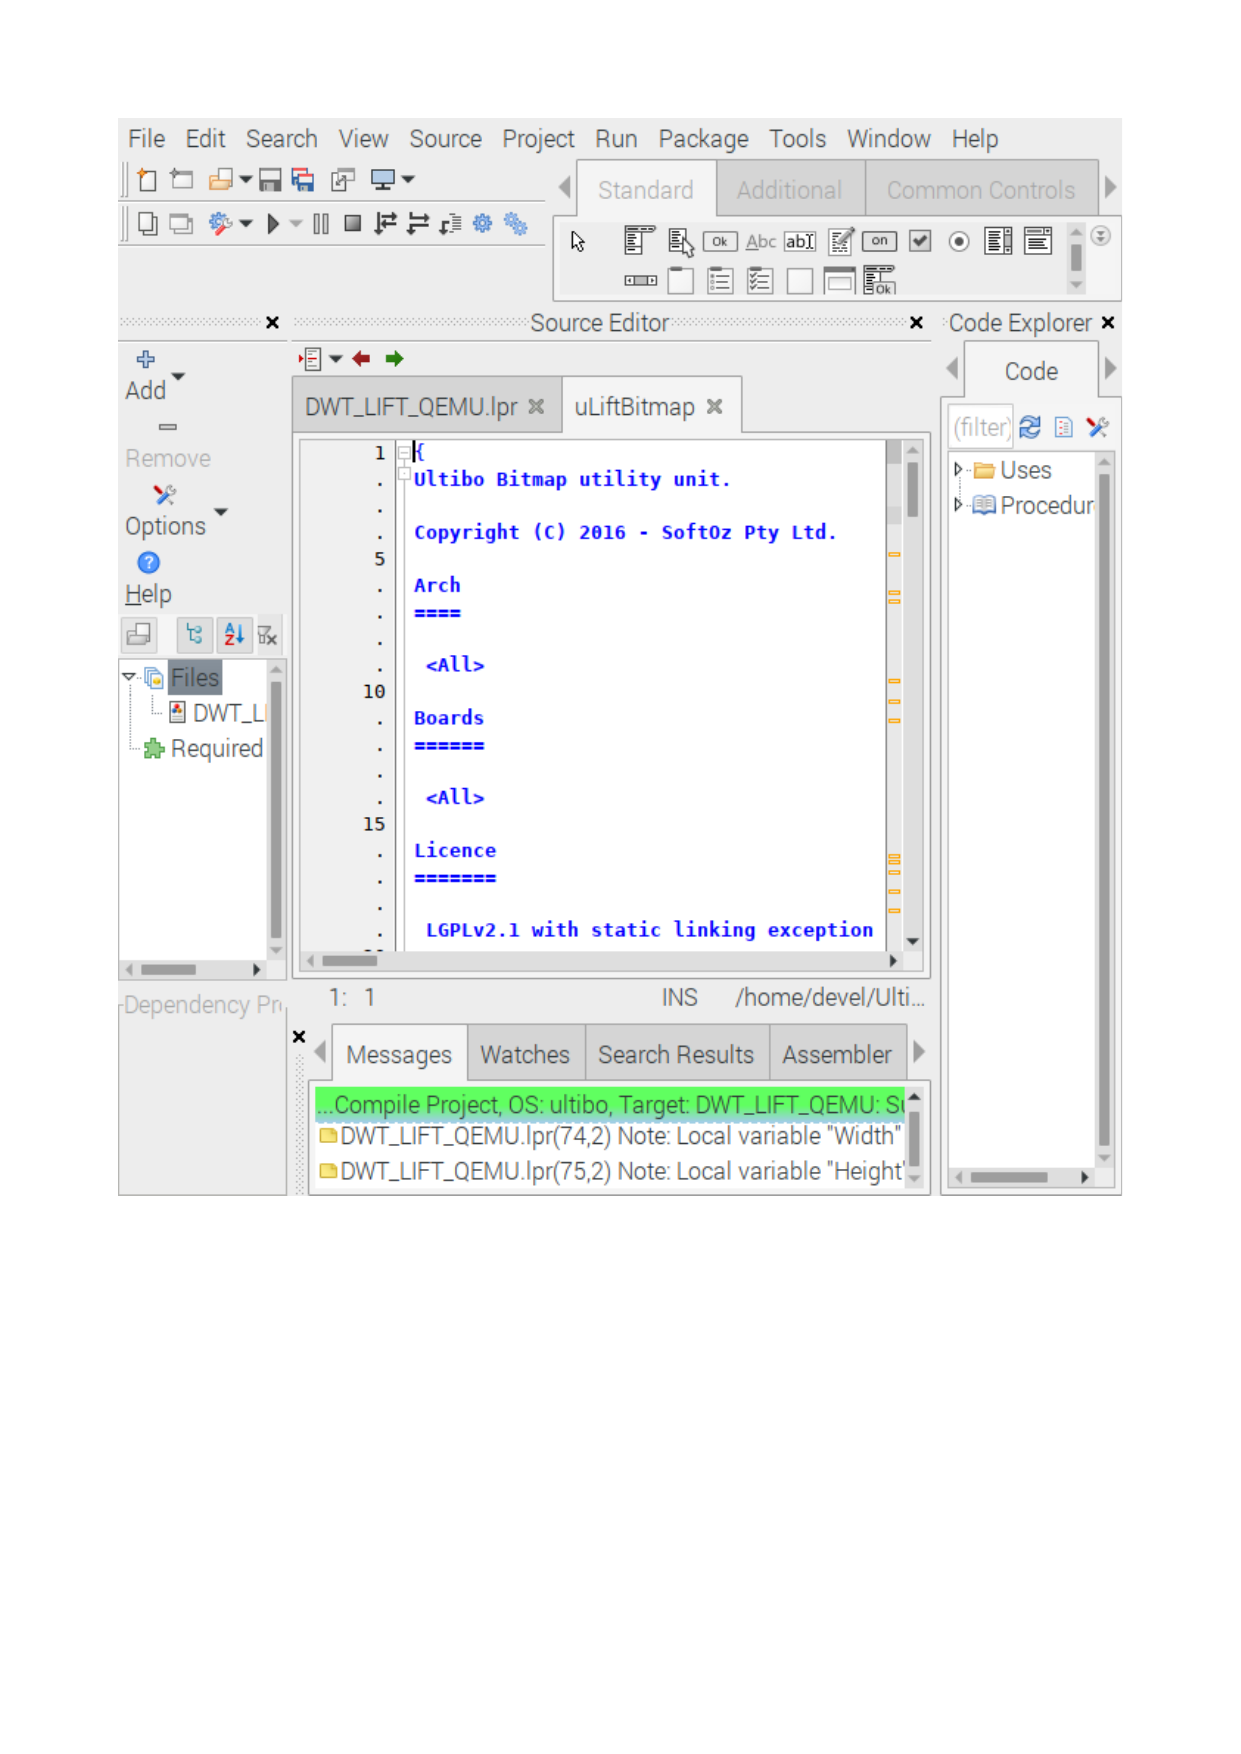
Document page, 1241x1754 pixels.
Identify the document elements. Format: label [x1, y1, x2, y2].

picture [118, 118, 1123, 1196]
